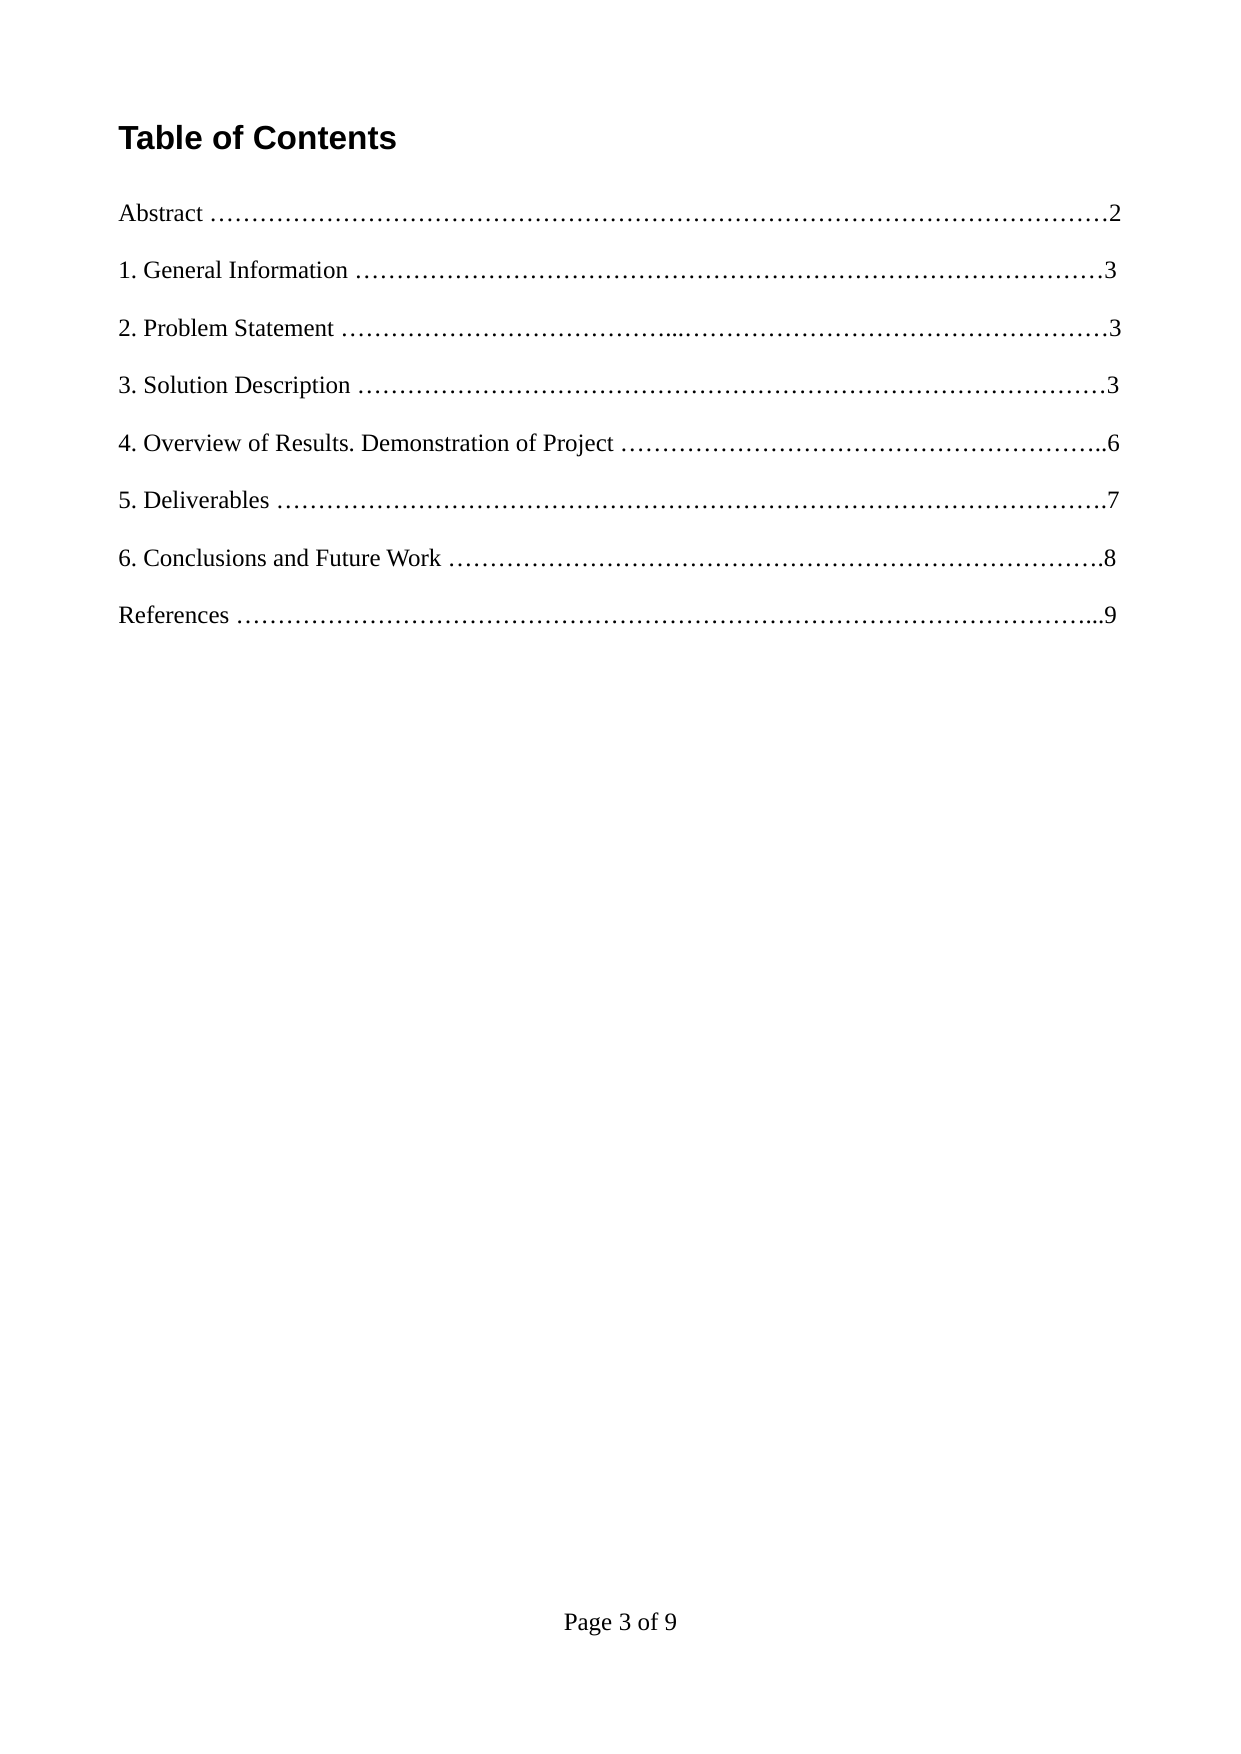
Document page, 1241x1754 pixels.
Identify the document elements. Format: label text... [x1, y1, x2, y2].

text 2. Problem Statement …………………………………...……………………………………………3 [118, 313, 1122, 342]
subtitle Table of Contents [118, 118, 1122, 157]
text 4. Overview of Results. Demonstration of Project …………………………………………………..6 [118, 428, 1122, 457]
text References …………………………………………………………………………………………...9 [118, 600, 1122, 629]
text 1. General Information ………………………………………………………………………………3 [118, 255, 1122, 284]
text 6. Conclusions and Future Work …………………………………………………………………….8 [118, 543, 1122, 572]
text 3. Solution Description ………………………………………………………………………………3 [118, 370, 1122, 399]
text Abstract ………………………………………………………………………………………………2 [118, 198, 1122, 227]
text 5. Deliverables ……………………………………………………………………………………….7 [118, 485, 1122, 514]
